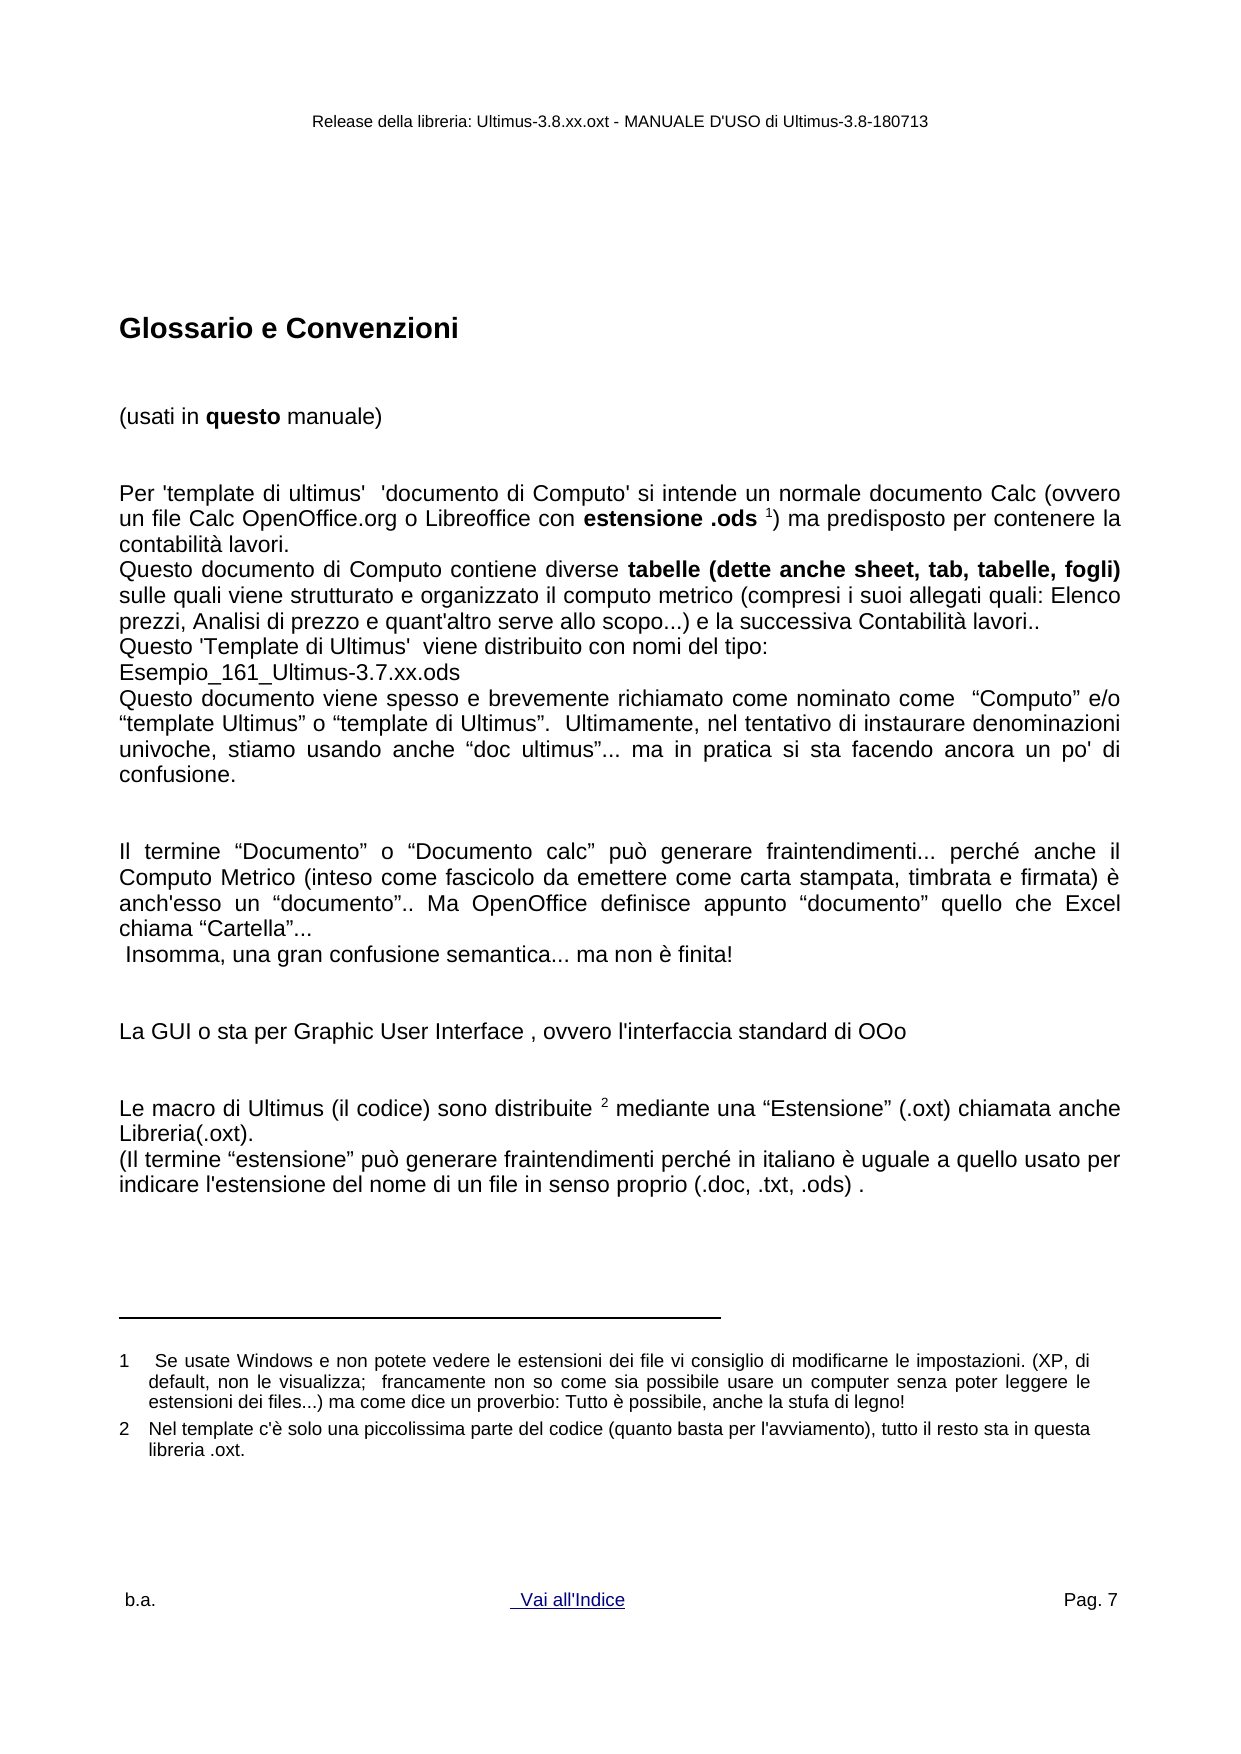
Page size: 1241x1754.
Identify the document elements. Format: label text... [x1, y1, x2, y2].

text Insomma, una gran confusione semantica... ma non è finita! [119, 942, 1121, 967]
text Esempio_161_Ultimus-3.7.xx.ods [119, 660, 1121, 685]
text La GUI o sta per Graphic User Interface , ovvero l'interfaccia standard di OOo [119, 1018, 1121, 1044]
text Questo 'Template di Ultimus' viene distribuito con nomi del tipo: [119, 634, 1121, 660]
text Questo documento viene spesso e brevemente richiamato come nominato come “Computo” e/o “template Ultimus” o “template di Ultimus”. Ultimamente, nel tentativo di instaurare denominazioni univoche, stiamo usando anche “doc ultimus”... ma in pratica si sta facendo ancora un po' di confusione. [119, 685, 1121, 788]
text Le macro di Ultimus (il codice) sono distribuite mediante una “Estensione” (.oxt) chiamata anche Libreria(.oxt). [119, 1095, 1121, 1147]
text Per 'template di ultimus' 'documento di Computo' si intende un normale documento Calc (ovvero un file Calc OpenOffice.org o Libreoffice con estensione .ods ) ma predisposto per contenere la contabilità lavori. [119, 480, 1121, 557]
subtitle Glossario e Convenzioni [119, 312, 1121, 345]
text (Il termine “estensione” può generare fraintendimenti perché in italiano è uguale a quello usato per indicare l'estensione del nome di un file in senso proprio (.doc, .txt, .ods) . [119, 1147, 1121, 1198]
text Se usate Windows e non potete vedere le estensioni dei file vi consiglio di modificarne le impostazioni. (XP, di default, non le visualizza; francamente non so come sia possibile usare un computer senza poter leggere le estensioni dei files...) ma come dice un proverbio: Tutto è possibile, anche la stufa di legno! [119, 1350, 1092, 1413]
text Il termine “Documento” o “Documento calc” può generare fraintendimenti... perché anche il Computo Metrico (inteso come fascicolo da emettere come carta stampata, timbrata e firmata) è anch'esso un “documento”.. Ma OpenOffice definisce appunto “documento” quello che Excel chiama “Cartella”... [119, 839, 1121, 942]
text Nel template c'è solo una piccolissima parte del codice (quanto basta per l'avviamento), tutto il resto sta in questa libreria .oxt. [119, 1419, 1092, 1461]
text Questo documento di Computo contiene diverse tabelle (dette anche sheet, tab, tabelle, fogli) sulle quali viene strutturato e organizzato il computo metrico (compresi i suoi allegati quali: Elenco prezzi, Analisi di prezzo e quant'altro serve allo scopo...) e la successiva Contabilità lavori.. [119, 557, 1121, 634]
text (usati in questo manuale) [119, 404, 1121, 430]
